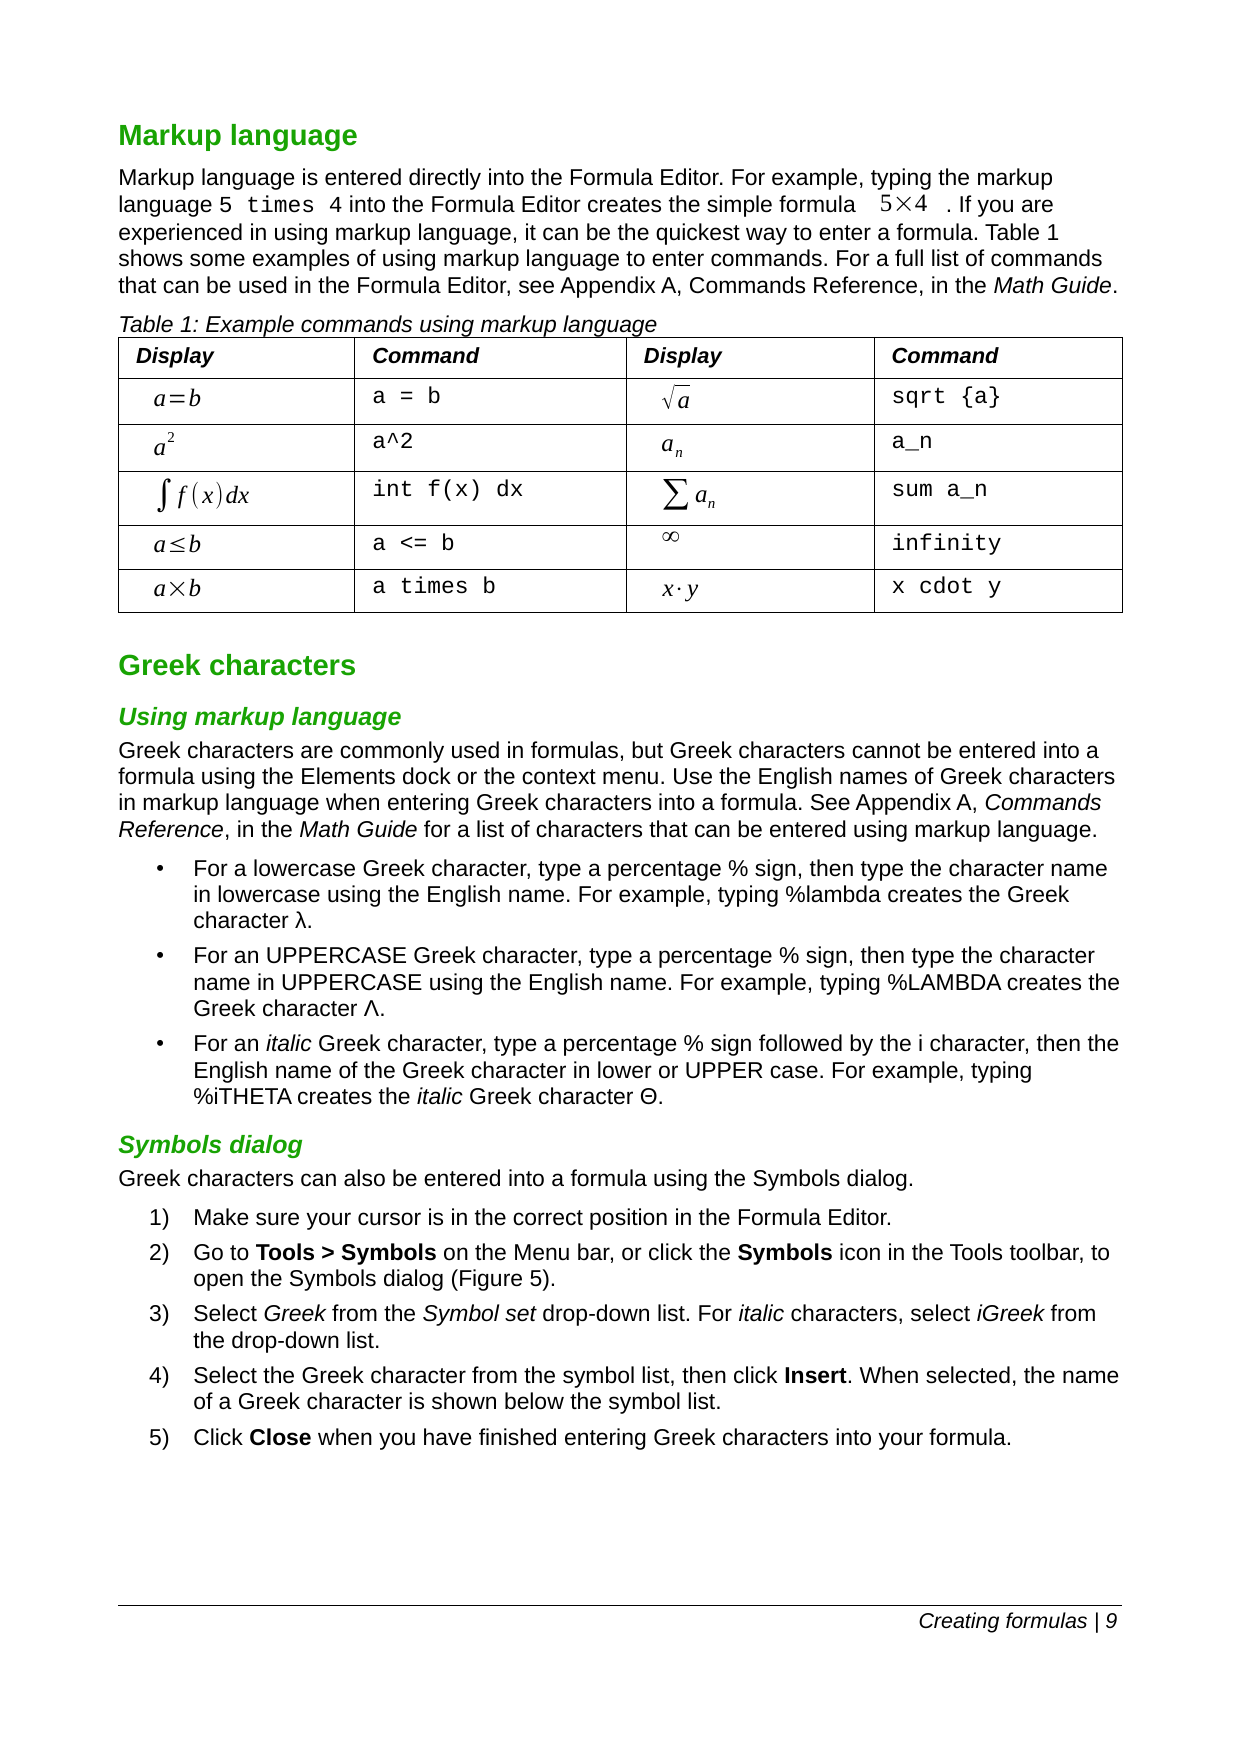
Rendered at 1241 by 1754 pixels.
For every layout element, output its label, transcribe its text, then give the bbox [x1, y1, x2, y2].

table_cell int f(x) dx [355, 472, 626, 525]
text Markup language is entered directly into the Formula Editor. For example, typing the markup language 5 times 4 into the Formula Editor creates the simple formula . If you are experienced in using markup language, it can be the quickest way to enter a formula. Table 1 shows some examples of using markup language to enter commands. For a full list of commands that can be used in the Formula Editor, see Appendix A, Commands Reference, in the Math Guide. [118, 163, 1122, 298]
subtitle Symbols dialog [118, 1130, 1122, 1159]
table_cell [627, 526, 874, 569]
list For an italic Greek character, type a percentage % sign followed by the i character, then the English name of the Greek character in lower or UPPER case. For example, typing %iTHETA creates the italic Greek character Θ. [156, 1030, 1122, 1109]
list Make sure your cursor is in the correct position in the Formula Editor. [169, 1204, 1122, 1230]
table_cell infinity [875, 526, 1122, 569]
subtitle Using markup language [118, 702, 1122, 731]
table_cell a_n [875, 425, 1122, 471]
table_cell [119, 526, 354, 569]
table_cell a = b [355, 379, 626, 424]
table_cell sqrt {a} [875, 379, 1122, 424]
table_cell [627, 425, 874, 471]
text Greek characters can also be entered into a formula using the Symbols dialog. [118, 1165, 1122, 1191]
list For a lowercase Greek character, type a percentage % sign, then type the character name in lowercase using the English name. For example, typing %lambda creates the Greek character λ. [156, 854, 1122, 934]
list Select the Greek character from the symbol list, then click Insert. When selected, the name of a Greek character is shown below the symbol list. [169, 1362, 1122, 1415]
subtitle Markup language [118, 118, 1122, 152]
table_cell [119, 425, 354, 471]
table_cell a^2 [355, 425, 626, 471]
table_header Display [627, 338, 874, 378]
table_header Command [875, 338, 1122, 378]
table_header Display [119, 338, 354, 378]
subtitle Greek characters [118, 648, 1122, 681]
table_cell [627, 570, 874, 612]
table_cell a times b [355, 570, 626, 612]
table_cell a <= b [355, 526, 626, 569]
table_cell [627, 472, 874, 525]
list Select Greek from the Symbol set drop-down list. For italic characters, select iGreek from the drop-down list. [169, 1300, 1122, 1353]
table_cell [119, 379, 354, 424]
list Click Close when you have finished entering Greek characters into your formula. [169, 1423, 1122, 1450]
list Go to Tools > Symbols on the Menu bar, or click the Symbols icon in the Tools toolbar, to open the Symbols dialog (Figure 5). [169, 1239, 1122, 1292]
table_cell [627, 379, 874, 424]
list For an UPPERCASE Greek character, type a percentage % sign, then type the character name in UPPERCASE using the English name. For example, typing %LAMBDA creates the Greek character Λ. [156, 942, 1122, 1022]
text Greek characters are commonly used in formulas, but Greek characters cannot be entered into a formula using the Elements dock or the context menu. Use the English names of Greek characters in markup language when entering Greek characters into a formula. See Appendix A, Commands Reference, in the Math Guide for a list of characters that can be entered using markup language. [118, 737, 1122, 842]
table_cell [119, 472, 354, 525]
table_cell sum a_n [875, 472, 1122, 525]
table_header Command [355, 338, 626, 378]
text Table 1: Example commands using markup language [118, 311, 1122, 337]
table_cell [119, 570, 354, 612]
table_cell x cdot y [875, 570, 1122, 612]
